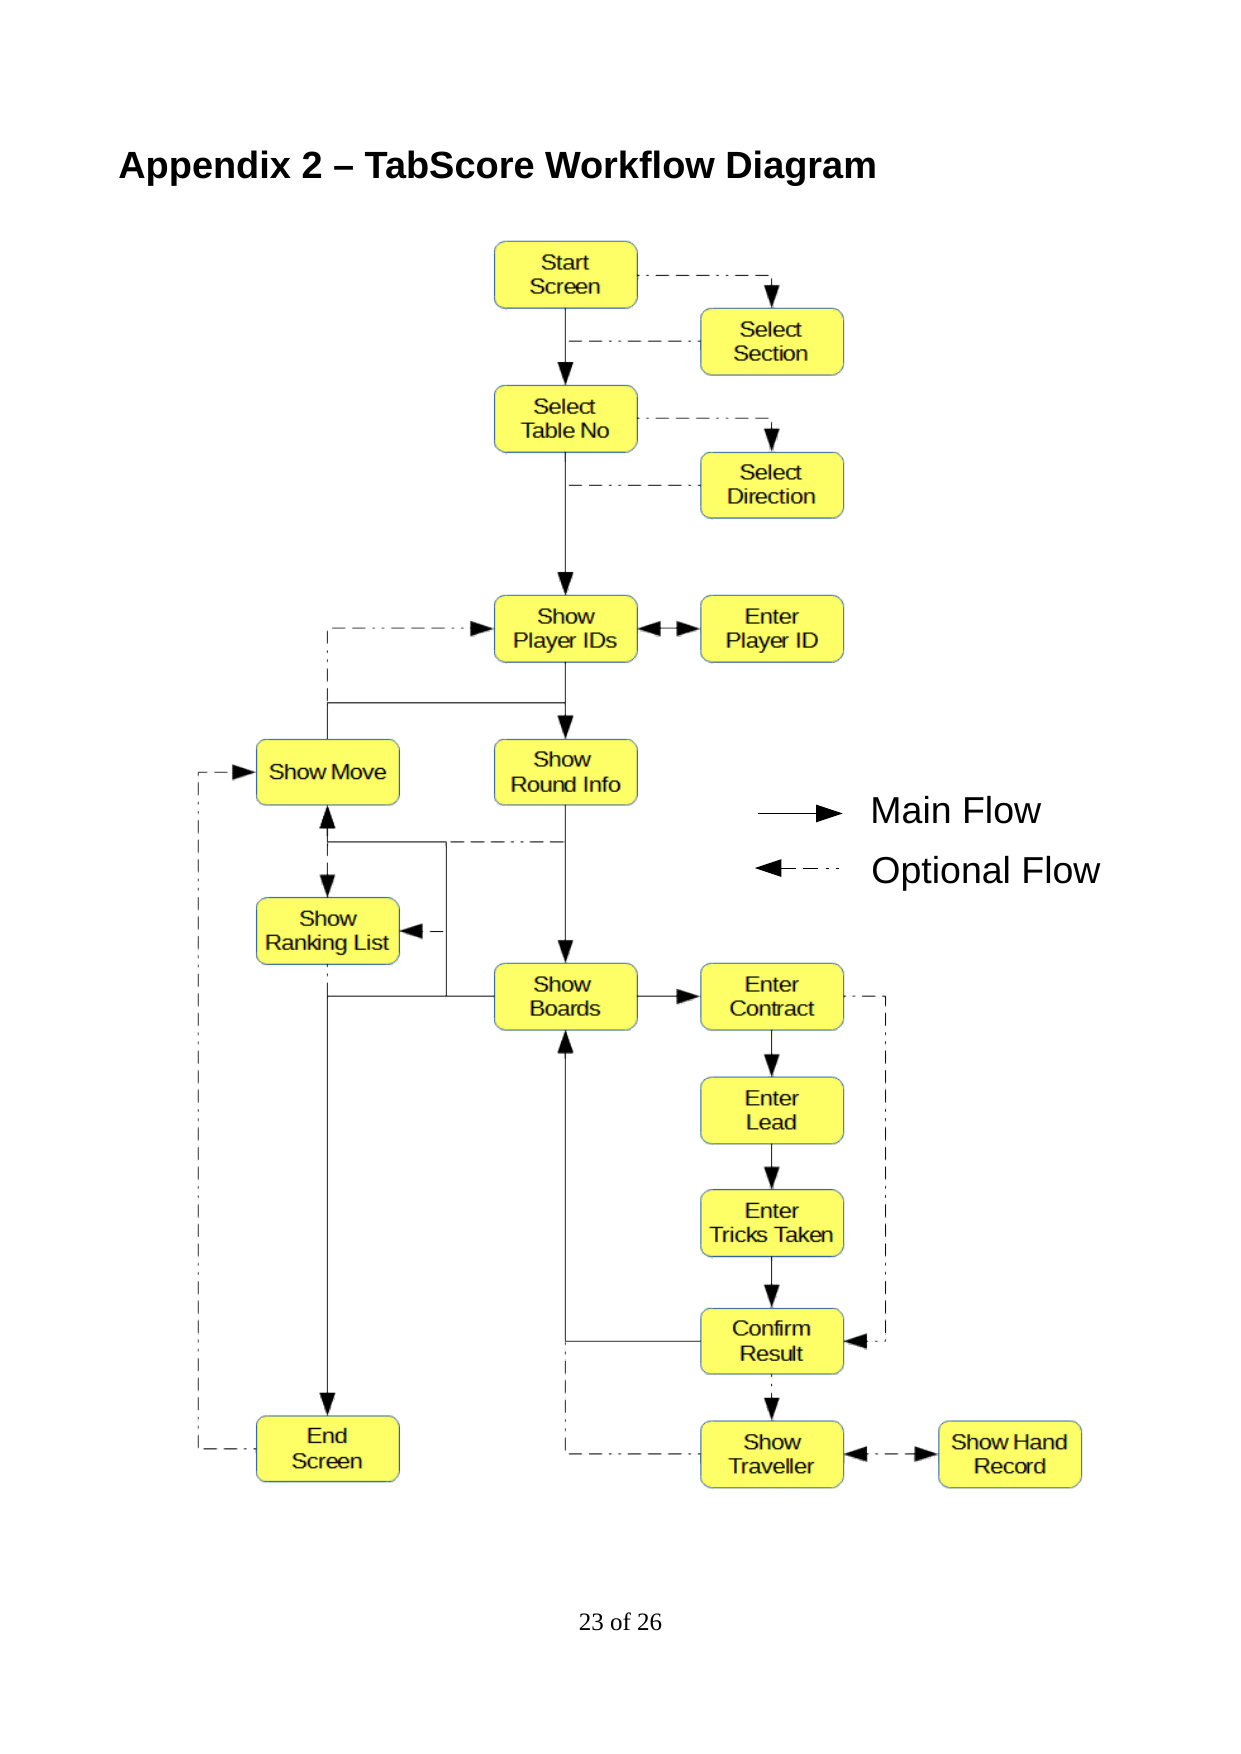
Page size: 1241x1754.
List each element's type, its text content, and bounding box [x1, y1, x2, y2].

picture [118, 214, 1123, 1538]
subtitle Appendix 2 – TabScore Workflow Diagram [118, 143, 1122, 187]
